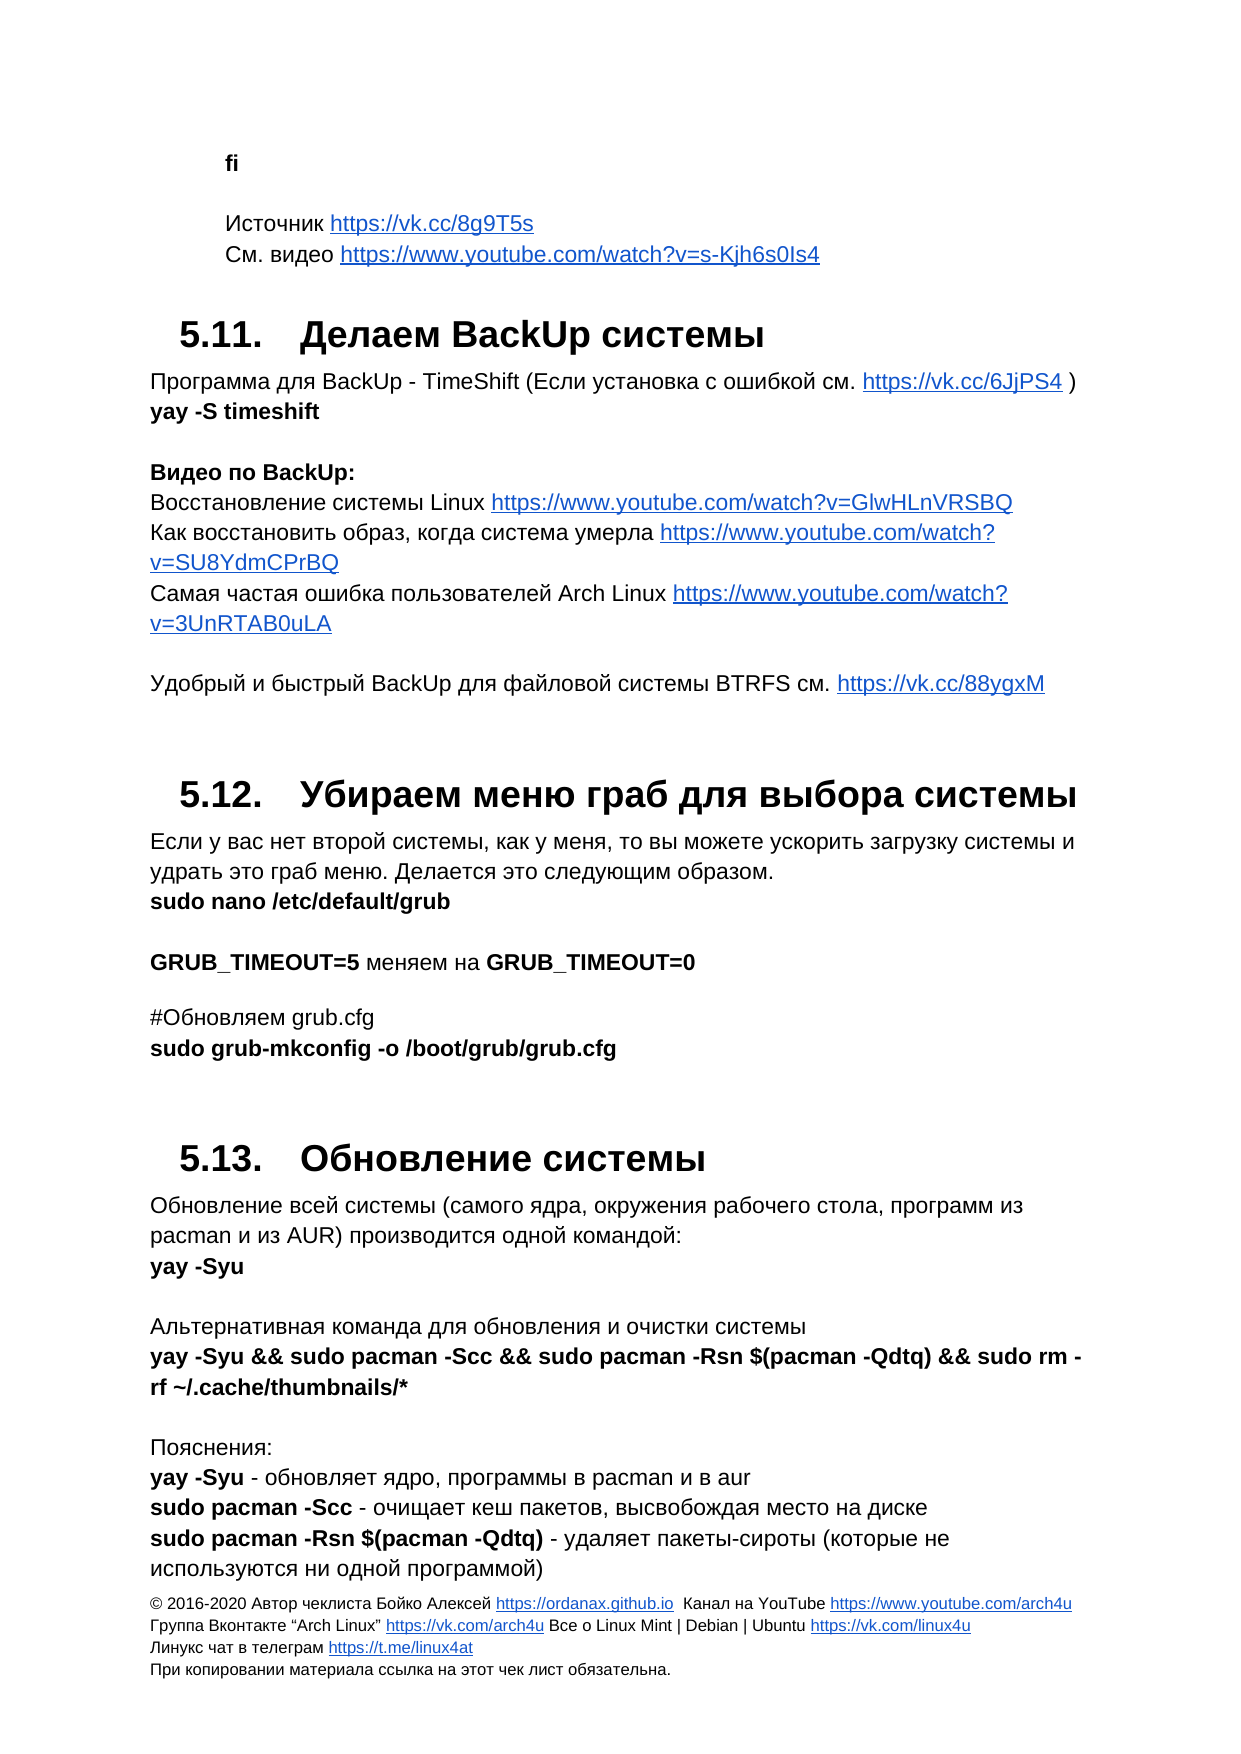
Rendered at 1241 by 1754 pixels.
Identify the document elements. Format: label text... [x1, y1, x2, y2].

text fi [225, 150, 1090, 176]
text Программа для BackUp - TimeShift (Если установка с ошибкой см. https://vk.cc/6JjPS4 ) [150, 368, 1090, 394]
text sudo pacman -Rsn $(pacman -Qdtq) - удаляет пакеты-сироты (которые не используются ни одной программой) [150, 1524, 1090, 1581]
text yay -Syu && sudo pacman -Scc && sudo pacman -Rsn $(pacman -Qdtq) && sudo rm -rf ~/.cache/thumbnails/* [150, 1343, 1090, 1400]
text yay -Syu - обновляет ядро, программы в pacman и в aur [150, 1464, 1090, 1490]
text Пояснения: [150, 1434, 1090, 1460]
text Самая частая ошибка пользователей Arch Linux https://www.youtube.com/watch?v=3UnRTAB0uLA [150, 579, 1090, 636]
text Источник https://vk.cc/8g9T5s [225, 210, 1090, 237]
text Альтернативная команда для обновления и очистки системы [150, 1313, 1090, 1339]
text См. видео https://www.youtube.com/watch?v=s-Kjh6s0Is4 [225, 241, 1090, 267]
text Обновление всей системы (самого ядра, окружения рабочего стола, программ из pacman и из AUR) производится одной командой: [150, 1192, 1090, 1249]
text Как восстановить образ, когда система умерла https://www.youtube.com/watch?v=SU8YdmCPrBQ [150, 519, 1090, 576]
text Видео по BackUp: [150, 459, 1090, 485]
subtitle #Обновляем grub.cfg [150, 1004, 1090, 1030]
text Восстановление системы Linux https://www.youtube.com/watch?v=GlwHLnVRSBQ [150, 489, 1090, 515]
text GRUB_TIMEOUT=5 меняем на GRUB_TIMEOUT=0 [150, 949, 1090, 975]
subtitle Обновление системы [262, 1137, 1090, 1180]
text sudo grub-mkconfig -o /boot/grub/grub.cfg [150, 1034, 1090, 1061]
text Удобрый и быстрый BackUp для файловой системы BTRFS см. https://vk.cc/88ygxM [150, 670, 1090, 697]
text yay -Syu [150, 1253, 1090, 1279]
text Если у вас нет второй системы, как у меня, то вы можете ускорить загрузку системы и удрать это граб меню. Делается это следующим образом. [150, 828, 1090, 884]
text sudo nano /etc/default/grub [150, 888, 1090, 915]
subtitle Убираем меню граб для выбора системы [262, 772, 1090, 815]
text yay -S timeshift [150, 398, 1090, 425]
text sudo pacman -Scc - очищает кеш пакетов, высвобождая место на диске [150, 1494, 1090, 1521]
subtitle Делаем BackUp системы [262, 312, 1090, 356]
